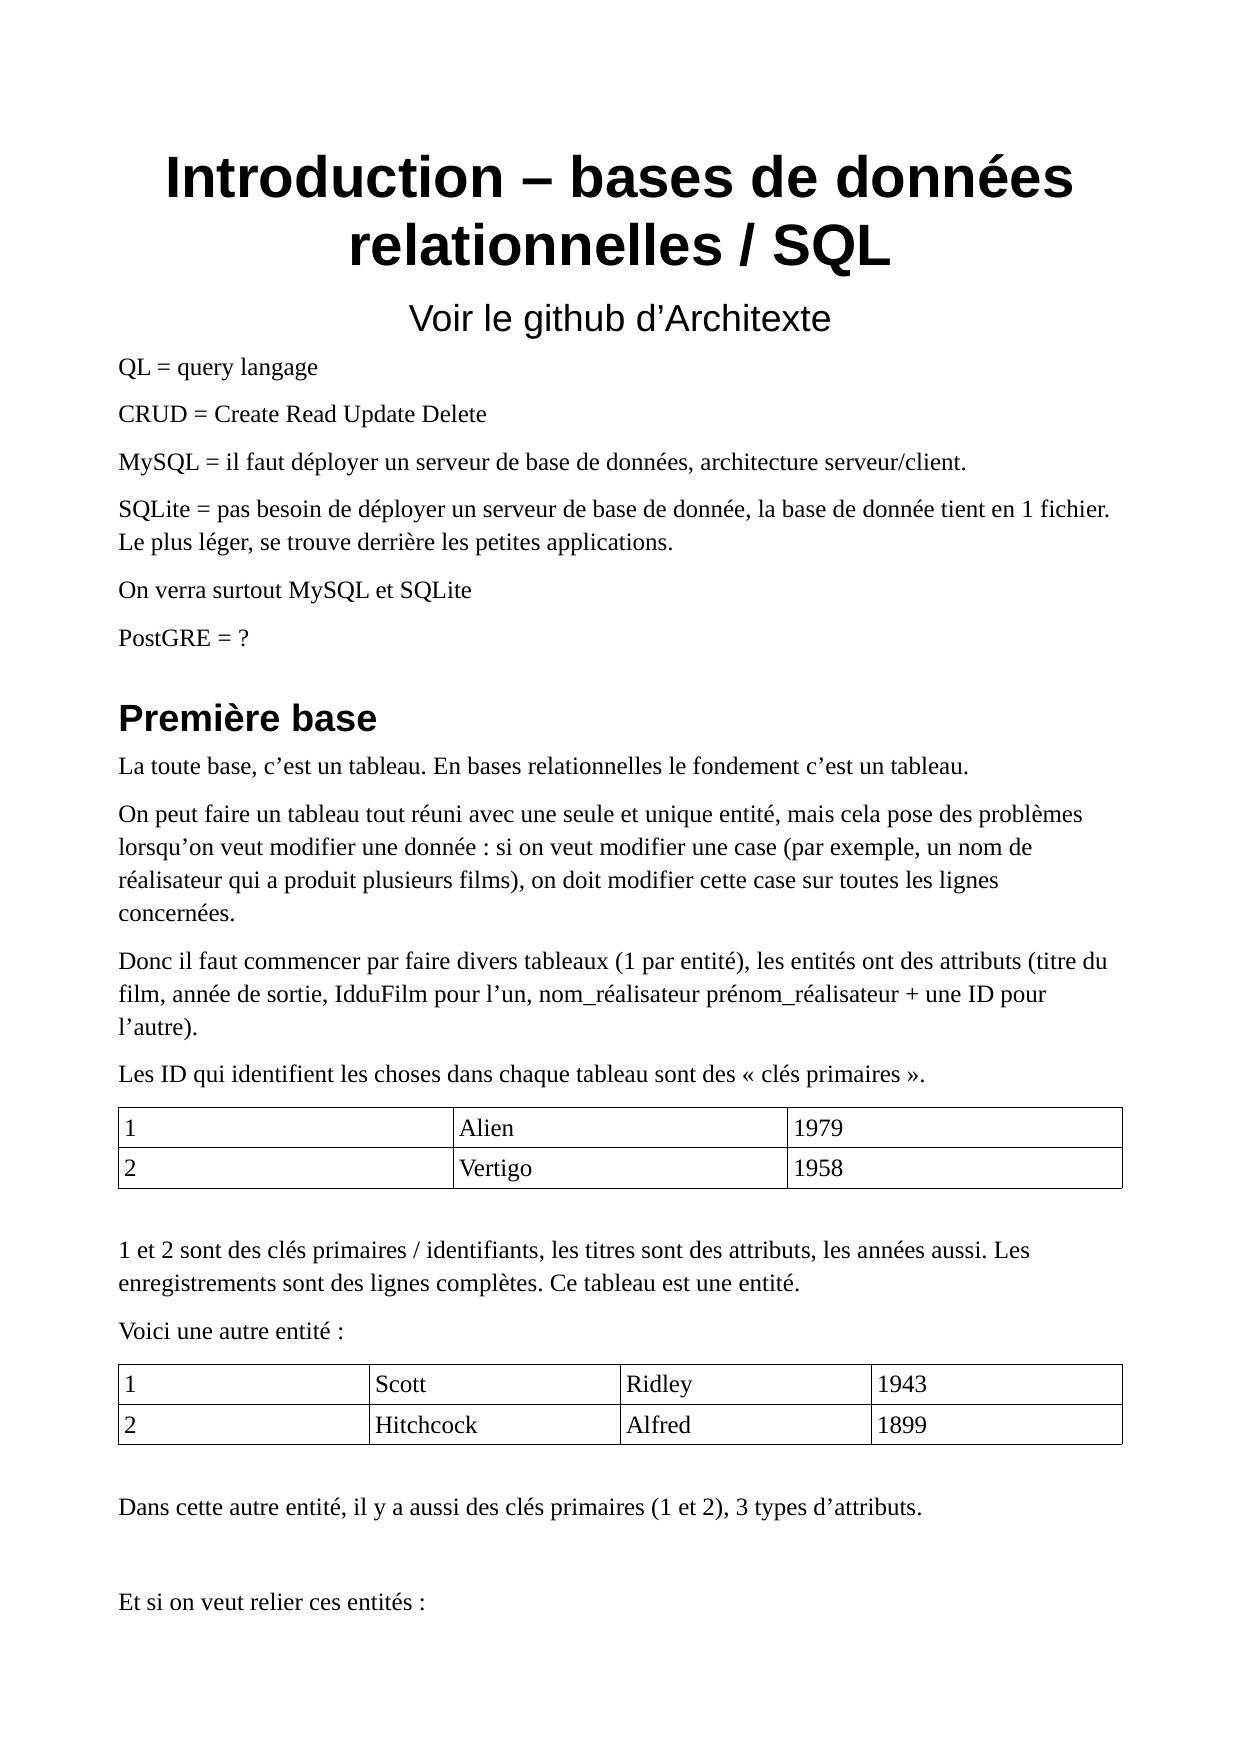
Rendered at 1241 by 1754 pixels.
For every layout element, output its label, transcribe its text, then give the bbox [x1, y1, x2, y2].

table_cell 1958 [788, 1148, 1122, 1188]
title Introduction – bases de données relationnelles / SQL [118, 143, 1122, 277]
text SQLite = pas besoin de déployer un serveur de base de donnée, la base de donnée tient en 1 fichier. Le plus léger, se trouve derrière les petites applications. [118, 494, 1122, 556]
text On verra surtout MySQL et SQLite [118, 575, 1122, 604]
table_header 1979 [788, 1108, 1122, 1147]
table_cell 2 [119, 1405, 369, 1444]
text CRUD = Create Read Update Delete [118, 399, 1122, 428]
table_header 1 [119, 1365, 369, 1404]
text Et si on veut relier ces entités : [118, 1587, 1122, 1616]
text Voici une autre entité : [118, 1316, 1122, 1345]
table_header Ridley [621, 1365, 871, 1404]
text PostGRE = ? [118, 623, 1122, 651]
text MySQL = il faut déployer un serveur de base de données, architecture serveur/client. [118, 447, 1122, 476]
text Donc il faut commencer par faire divers tableaux (1 par entité), les entités ont des attributs (titre du film, année de sortie, IdduFilm pour l’un, nom_réalisateur prénom_réalisateur + une ID pour l’autre). [118, 946, 1122, 1041]
table_cell 2 [119, 1148, 453, 1188]
table_cell Vertigo [454, 1148, 787, 1188]
text QL = query langage [118, 352, 1122, 380]
text La toute base, c’est un tableau. En bases relationnelles le fondement c’est un tableau. [118, 751, 1122, 780]
text Les ID qui identifient les choses dans chaque tableau sont des « clés primaires ». [118, 1059, 1122, 1088]
table_cell Hitchcock [370, 1405, 620, 1444]
table_header Alien [454, 1108, 787, 1147]
table_header 1 [119, 1108, 453, 1147]
table_cell 1899 [872, 1405, 1122, 1444]
table_header 1943 [872, 1365, 1122, 1404]
text On peut faire un tableau tout réuni avec une seule et unique entité, mais cela pose des problèmes lorsqu’on veut modifier une donnée : si on veut modifier une case (par exemple, un nom de réalisateur qui a produit plusieurs films), on doit modifier cette case sur toutes les lignes concernées. [118, 799, 1122, 927]
subtitle Première base [118, 695, 1122, 739]
subtitle Voir le github d’Architexte [118, 296, 1122, 339]
text Dans cette autre entité, il y a aussi des clés primaires (1 et 2), 3 types d’attributs. [118, 1492, 1122, 1521]
table_header Scott [370, 1365, 620, 1404]
text 1 et 2 sont des clés primaires / identifiants, les titres sont des attributs, les années aussi. Les enregistrements sont des lignes complètes. Ce tableau est une entité. [118, 1235, 1122, 1297]
table_cell Alfred [621, 1405, 871, 1444]
